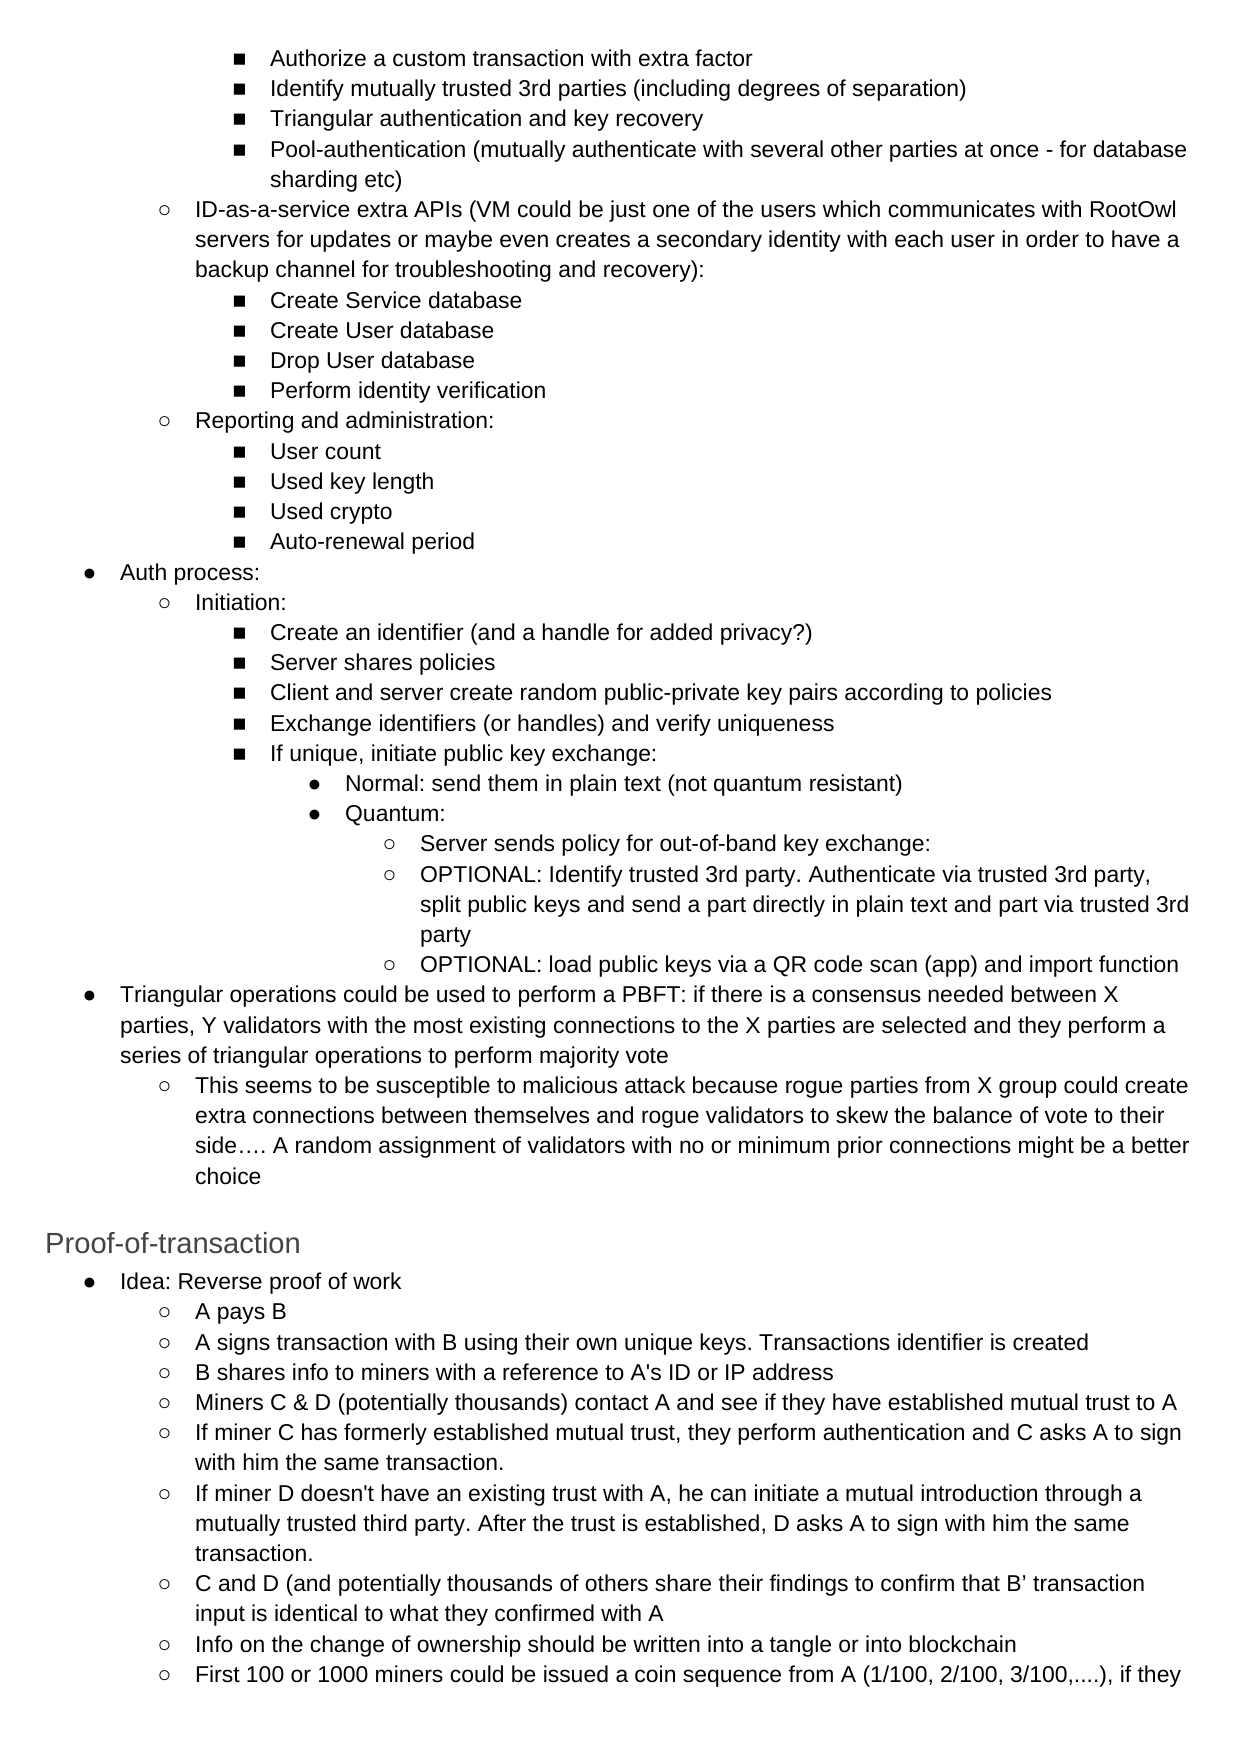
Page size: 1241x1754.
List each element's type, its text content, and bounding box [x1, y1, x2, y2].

list Auth process: [82, 558, 1195, 585]
list A pays B [157, 1298, 1195, 1324]
list If unique, initiate public key exchange: [232, 740, 1195, 766]
list OPTIONAL: Identify trusted 3rd party. Authenticate via trusted 3rd party, split public keys and send a part directly in plain text and part via trusted 3rd party [382, 861, 1195, 947]
list Initiation: [157, 589, 1195, 615]
list Create Service database [232, 287, 1195, 313]
list Quantum: [307, 800, 1195, 826]
list Create an identifier (and a handle for added privacy?) [232, 619, 1195, 645]
list Pool-authentication (mutually authenticate with several other parties at once - for database sharding etc) [232, 136, 1195, 192]
list Drop User database [232, 347, 1195, 373]
list Idea: Reverse proof of work [82, 1268, 1195, 1294]
list If miner C has formerly established mutual trust, they perform authentication and C asks A to sign with him the same transaction. [157, 1419, 1195, 1476]
list Auto-renewal period [232, 528, 1195, 554]
list User count [232, 438, 1195, 464]
list Create User database [232, 317, 1195, 343]
list A signs transaction with B using their own unique keys. Transactions identifier is created [157, 1328, 1195, 1355]
list ID-as-a-service extra APIs (VM could be just one of the users which communicates with RootOwl servers for updates or maybe even creates a secondary identity with each user in order to have a backup channel for troubleshooting and recovery): [157, 196, 1195, 283]
list Perform identity verification [232, 377, 1195, 403]
list Identify mutually trusted 3rd parties (including degrees of separation) [232, 75, 1195, 101]
list OPTIONAL: load public keys via a QR code scan (app) and import function [382, 951, 1195, 977]
list Reporting and administration: [157, 407, 1195, 434]
list Exchange identifiers (or handles) and verify uniqueness [232, 709, 1195, 736]
list B shares info to miners with a reference to A's ID or IP address [157, 1359, 1195, 1385]
list First 100 or 1000 miners could be issued a coin sequence from A (1/100, 2/100, 3/100,....), if they [157, 1661, 1195, 1687]
list This seems to be susceptible to malicious attack because rogue parties from X group could create extra connections between themselves and rogue validators to skew the balance of vote to their side…. A random assignment of validators with no or minimum prior connections might be a better choice [157, 1072, 1195, 1189]
list If miner D doesn't have an existing trust with A, he can initiate a mutual introduction through a mutually trusted third party. After the trust is established, D asks A to sign with him the same transaction. [157, 1479, 1195, 1566]
list C and D (and potentially thousands of others share their findings to confirm that B’ transaction input is identical to what they confirmed with A [157, 1570, 1195, 1627]
list Info on the change of ownership should be written into a tangle or into blockchain [157, 1631, 1195, 1657]
list Server sends policy for out-of-band key exchange: [382, 830, 1195, 857]
list Used key length [232, 468, 1195, 494]
list Authorize a custom transaction with extra factor [232, 45, 1195, 71]
list Triangular operations could be used to perform a PBFT: if there is a consensus needed between X parties, Y validators with the most existing connections to the X parties are selected and they perform a series of triangular operations to perform majority vote [82, 981, 1195, 1068]
list Client and server create random public-private key pairs according to policies [232, 679, 1195, 706]
list Server shares policies [232, 649, 1195, 675]
list Triangular authentication and key recovery [232, 105, 1195, 132]
subtitle Proof-of-transaction [45, 1226, 1195, 1260]
list Miners C & D (potentially thousands) contact A and see if they have established mutual trust to A [157, 1389, 1195, 1415]
list Normal: send them in plain text (not quantum resistant) [307, 770, 1195, 796]
list Used crypto [232, 498, 1195, 524]
